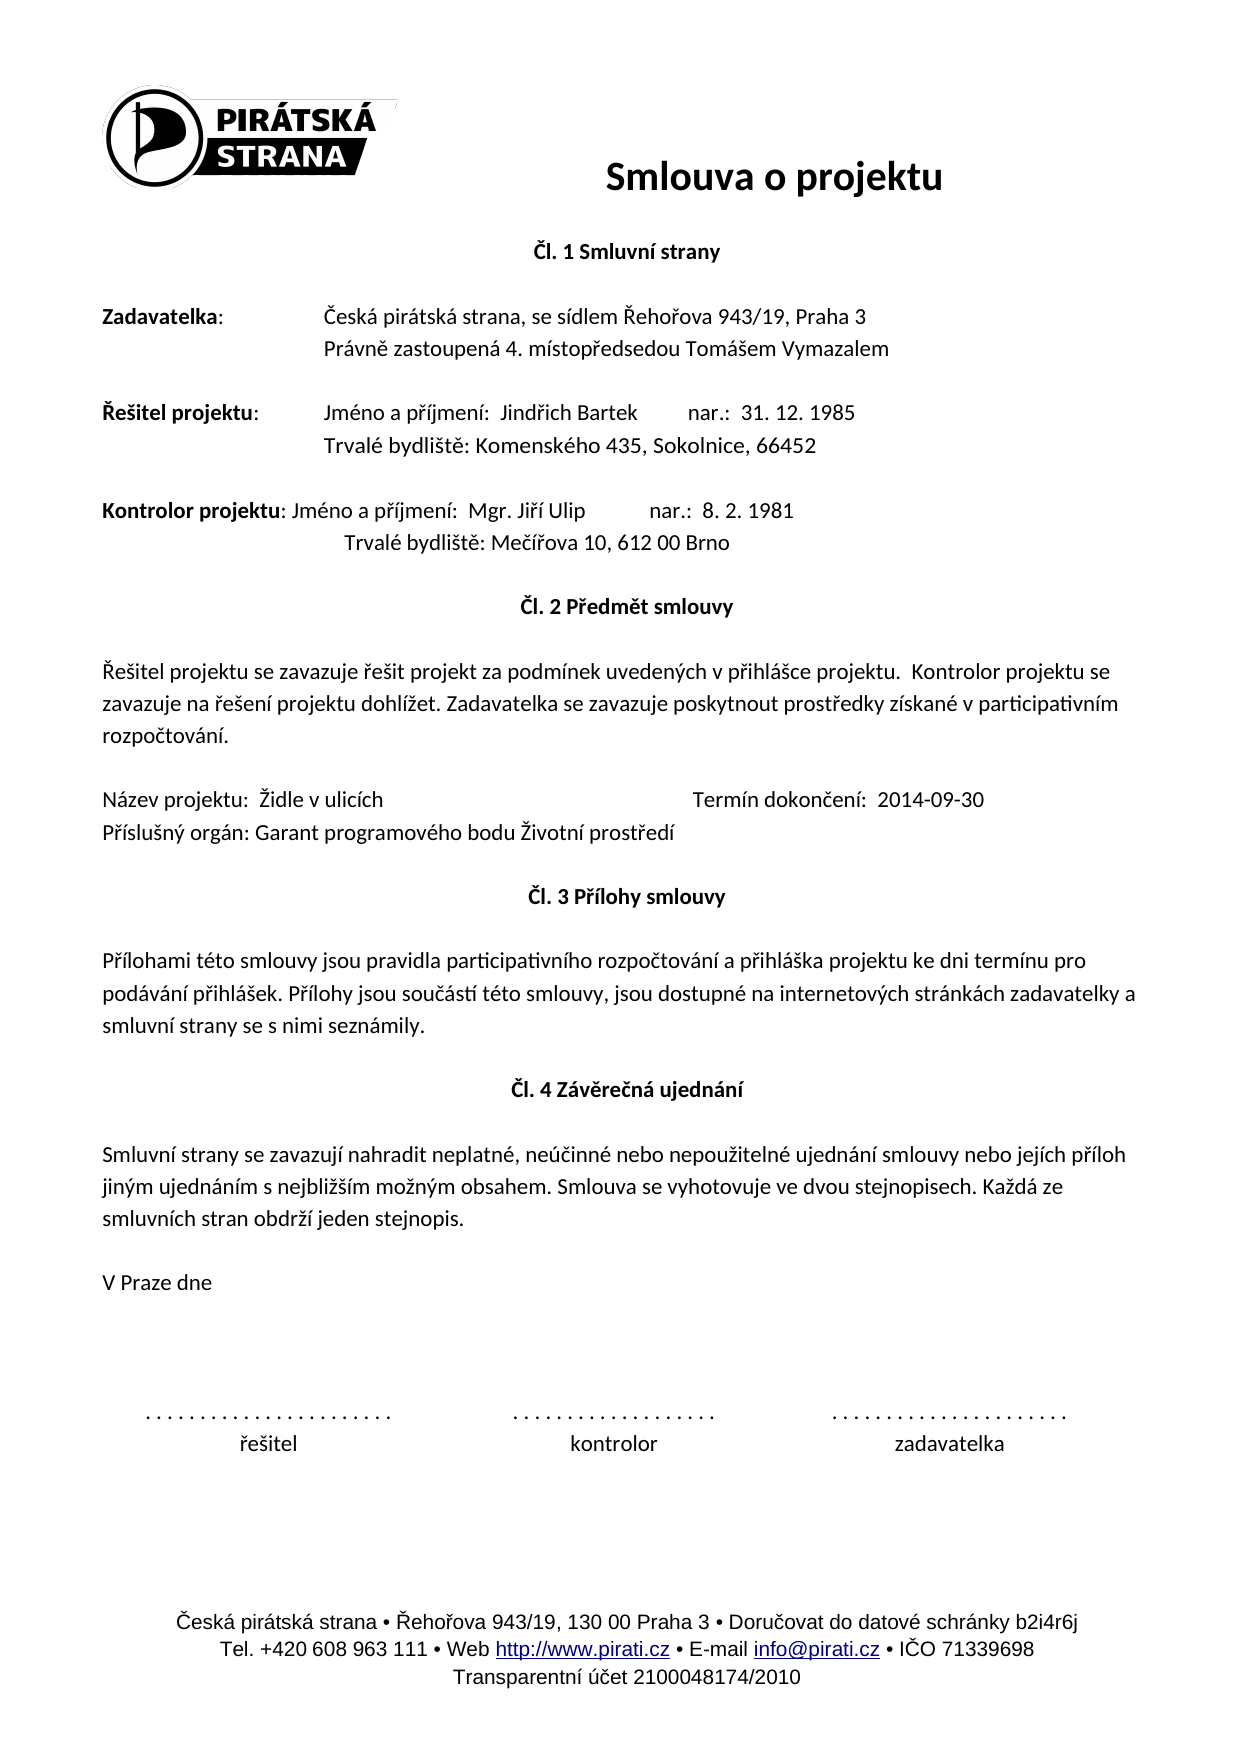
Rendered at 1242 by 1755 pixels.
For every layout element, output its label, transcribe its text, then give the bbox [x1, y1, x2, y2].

text řešitel [102, 1429, 435, 1457]
text Čl. 2 Předmět smlouvy [102, 592, 1152, 621]
text Smluvní strany se zavazují nahradit neplatné, neúčinné nebo nepoužitelné ujednání smlouvy nebo jejích příloh jiným ujednáním s nejbližším možným obsahem. Smlouva se vyhotovuje ve dvou stejnopisech. Každá ze smluvních stran obdrží jeden stejnopis. [102, 1140, 1152, 1232]
text Řešitel projektu: Jméno a příjmení: Jindřich Bartek nar.: 31. 12. 1985 [102, 398, 1151, 426]
text . . . . . . . . . . . . . . . . . . . kontrolor [476, 1397, 752, 1457]
text Právně zastoupená 4. místopředsedou Tomášem Vymazalem [324, 334, 1152, 362]
text Kontrolor projektu: Jméno a příjmení: Mgr. Jiří Ulip nar.: 8. 2. 1981 [102, 496, 1152, 524]
text Příslušný orgán: Garant programového bodu Životní prostředí [102, 818, 1152, 846]
text Trvalé bydliště: Mečířova 10, 612 00 Brno [324, 528, 1152, 556]
text Smlouva o projektu [102, 150, 1152, 201]
text Název projektu: Židle v ulicích Termín dokončení: 2014-09-30 [102, 786, 1152, 814]
text . . . . . . . . . . . . . . . . . . . . . . zadavatelka [793, 1397, 1106, 1457]
text V Praze dne [102, 1268, 1152, 1296]
text Zadavatelka: Česká pirátská strana, se sídlem Řehořova 943/19, Praha 3 [102, 302, 1152, 330]
text Přílohami této smlouvy jsou pravidla participativního rozpočtování a přihláška projektu ke dni termínu pro podávání přihlášek. Přílohy jsou součástí této smlouvy, jsou dostupné na internetových stránkách zadavatelky a smluvní strany se s nimi seznámily. [102, 947, 1152, 1039]
picture [102, 85, 398, 191]
text Trvalé bydliště: Komenského 435, Sokolnice, 66452 [102, 431, 1151, 459]
text Čl. 4 Závěrečná ujednání [102, 1075, 1152, 1103]
text . . . . . . . . . . . . . . . . . . . . . . . [102, 1397, 435, 1425]
text Čl. 1 Smluvní strany [102, 237, 1152, 265]
text Řešitel projektu se zavazuje řešit projekt za podmínek uvedených v přihlášce projektu. Kontrolor projektu se zavazuje na řešení projektu dohlížet. Zadavatelka se zavazuje poskytnout prostředky získané v participativním rozpočtování. [102, 657, 1152, 749]
text Čl. 3 Přílohy smlouvy [102, 882, 1152, 910]
